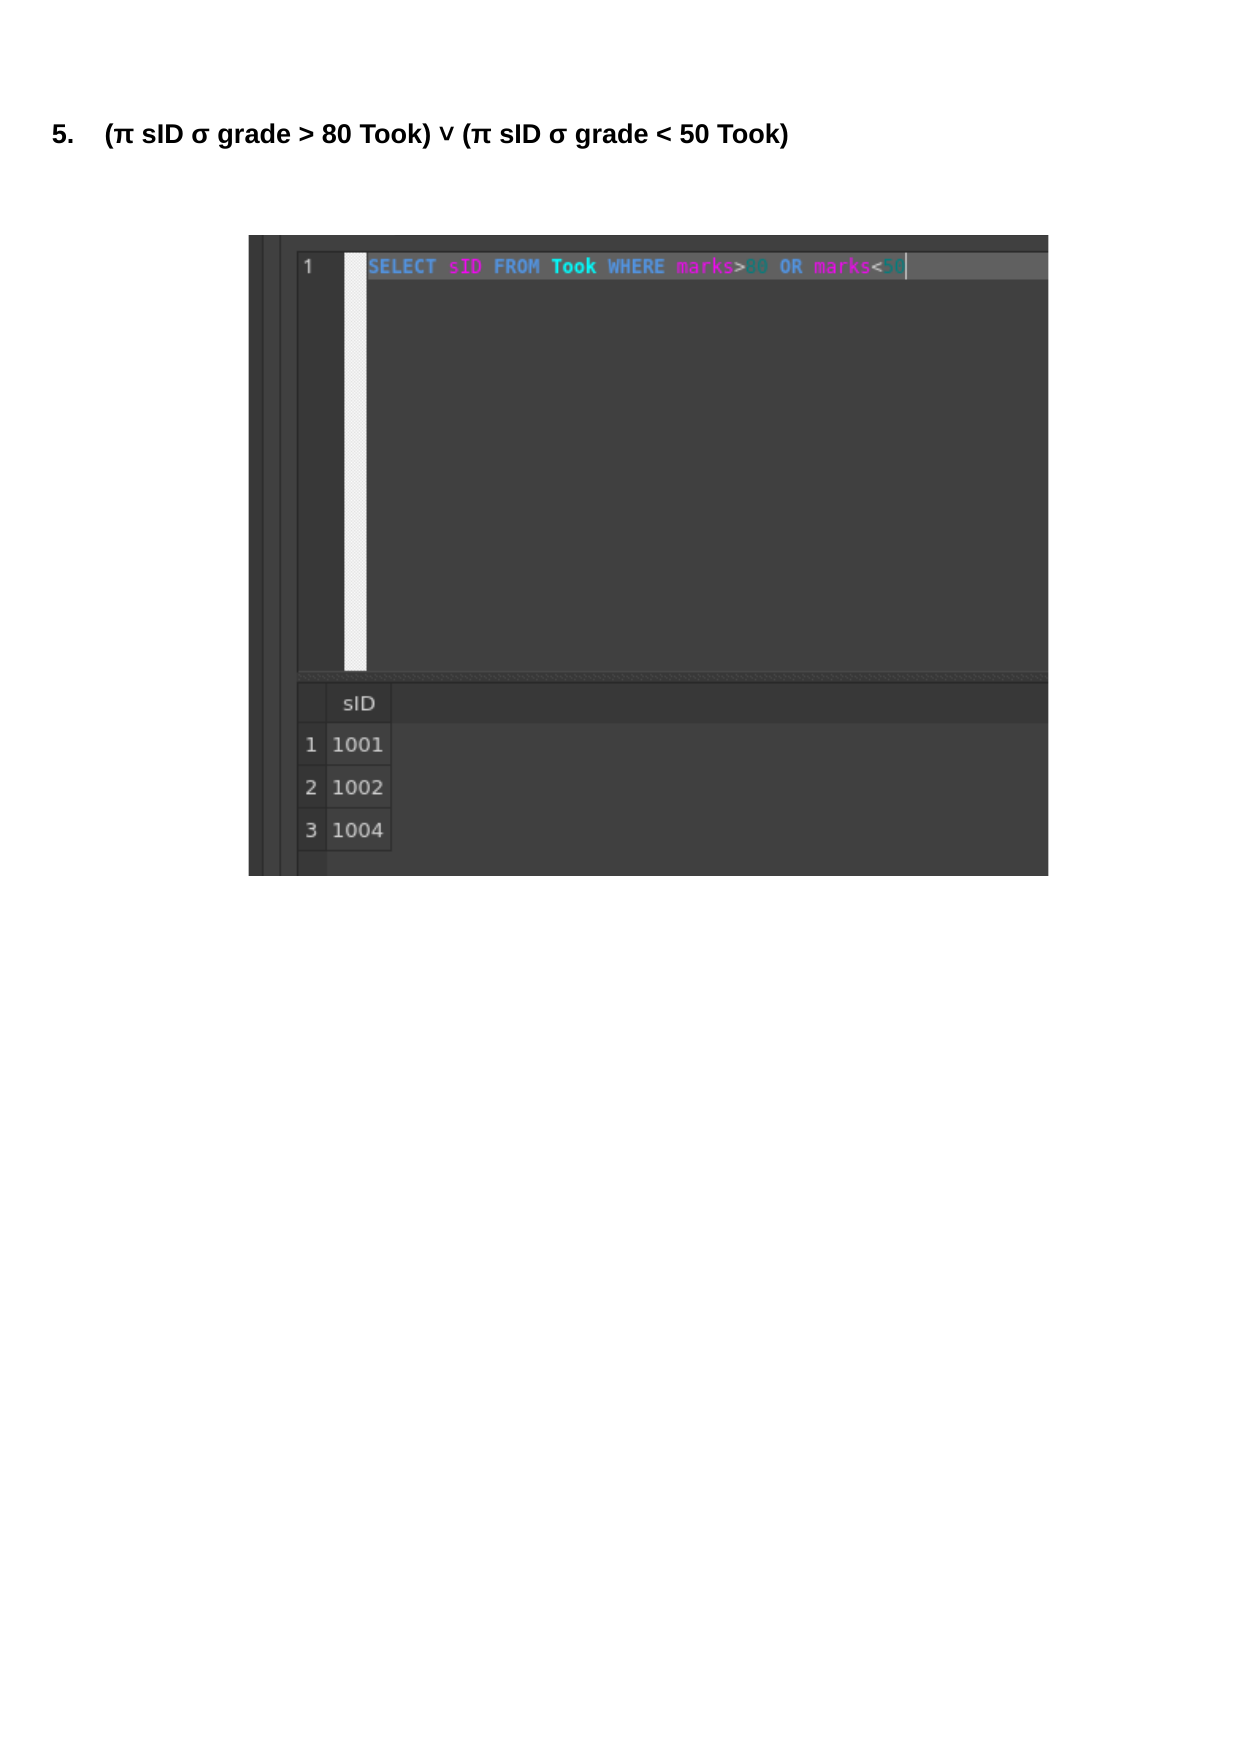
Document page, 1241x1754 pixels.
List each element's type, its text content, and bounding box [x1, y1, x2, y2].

subtitle 5. (π sID σ grade > 80 Took) ˅ (π sID σ grade < 50 Took) [52, 118, 1216, 149]
